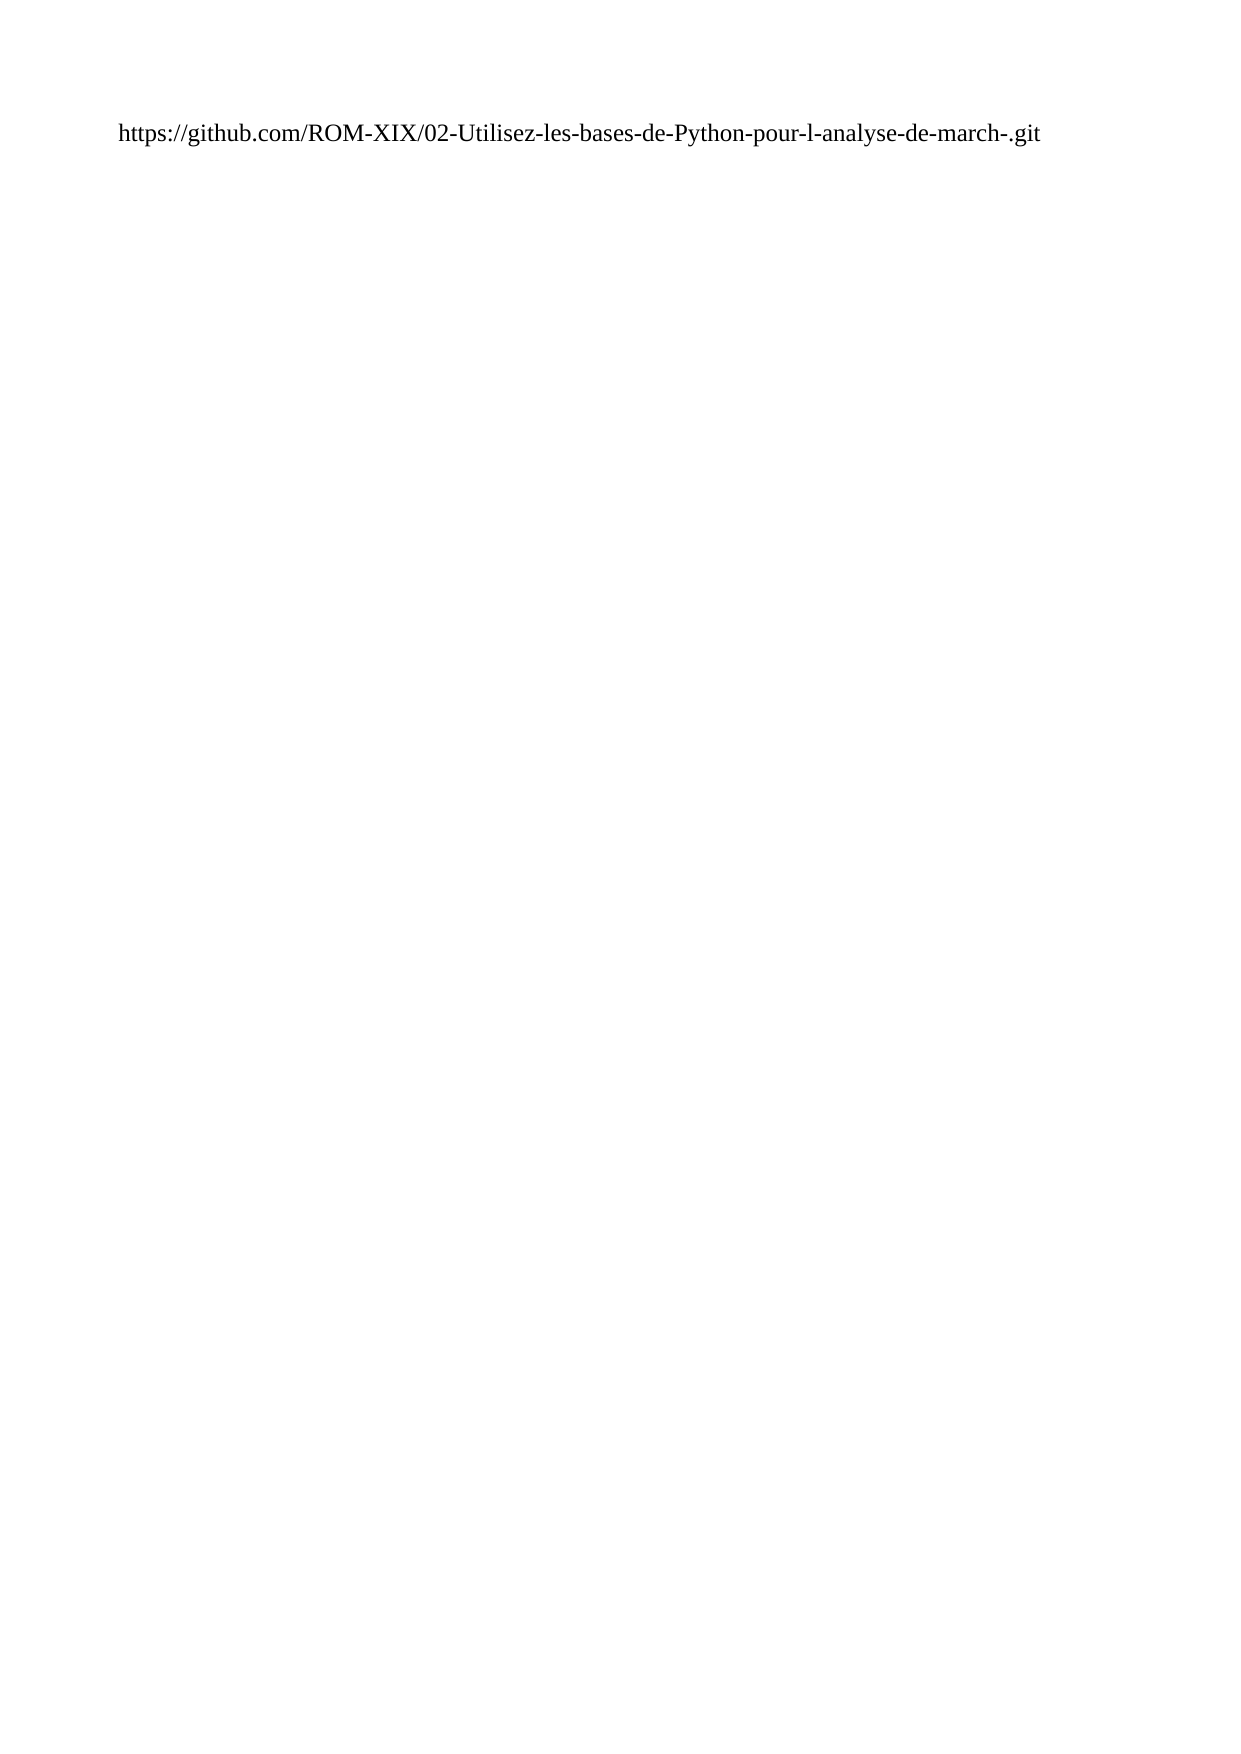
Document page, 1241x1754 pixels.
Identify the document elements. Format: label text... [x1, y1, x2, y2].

text https://github.com/ROM-XIX/02-Utilisez-les-bases-de-Python-pour-l-analyse-de-march-.git [118, 118, 1122, 147]
